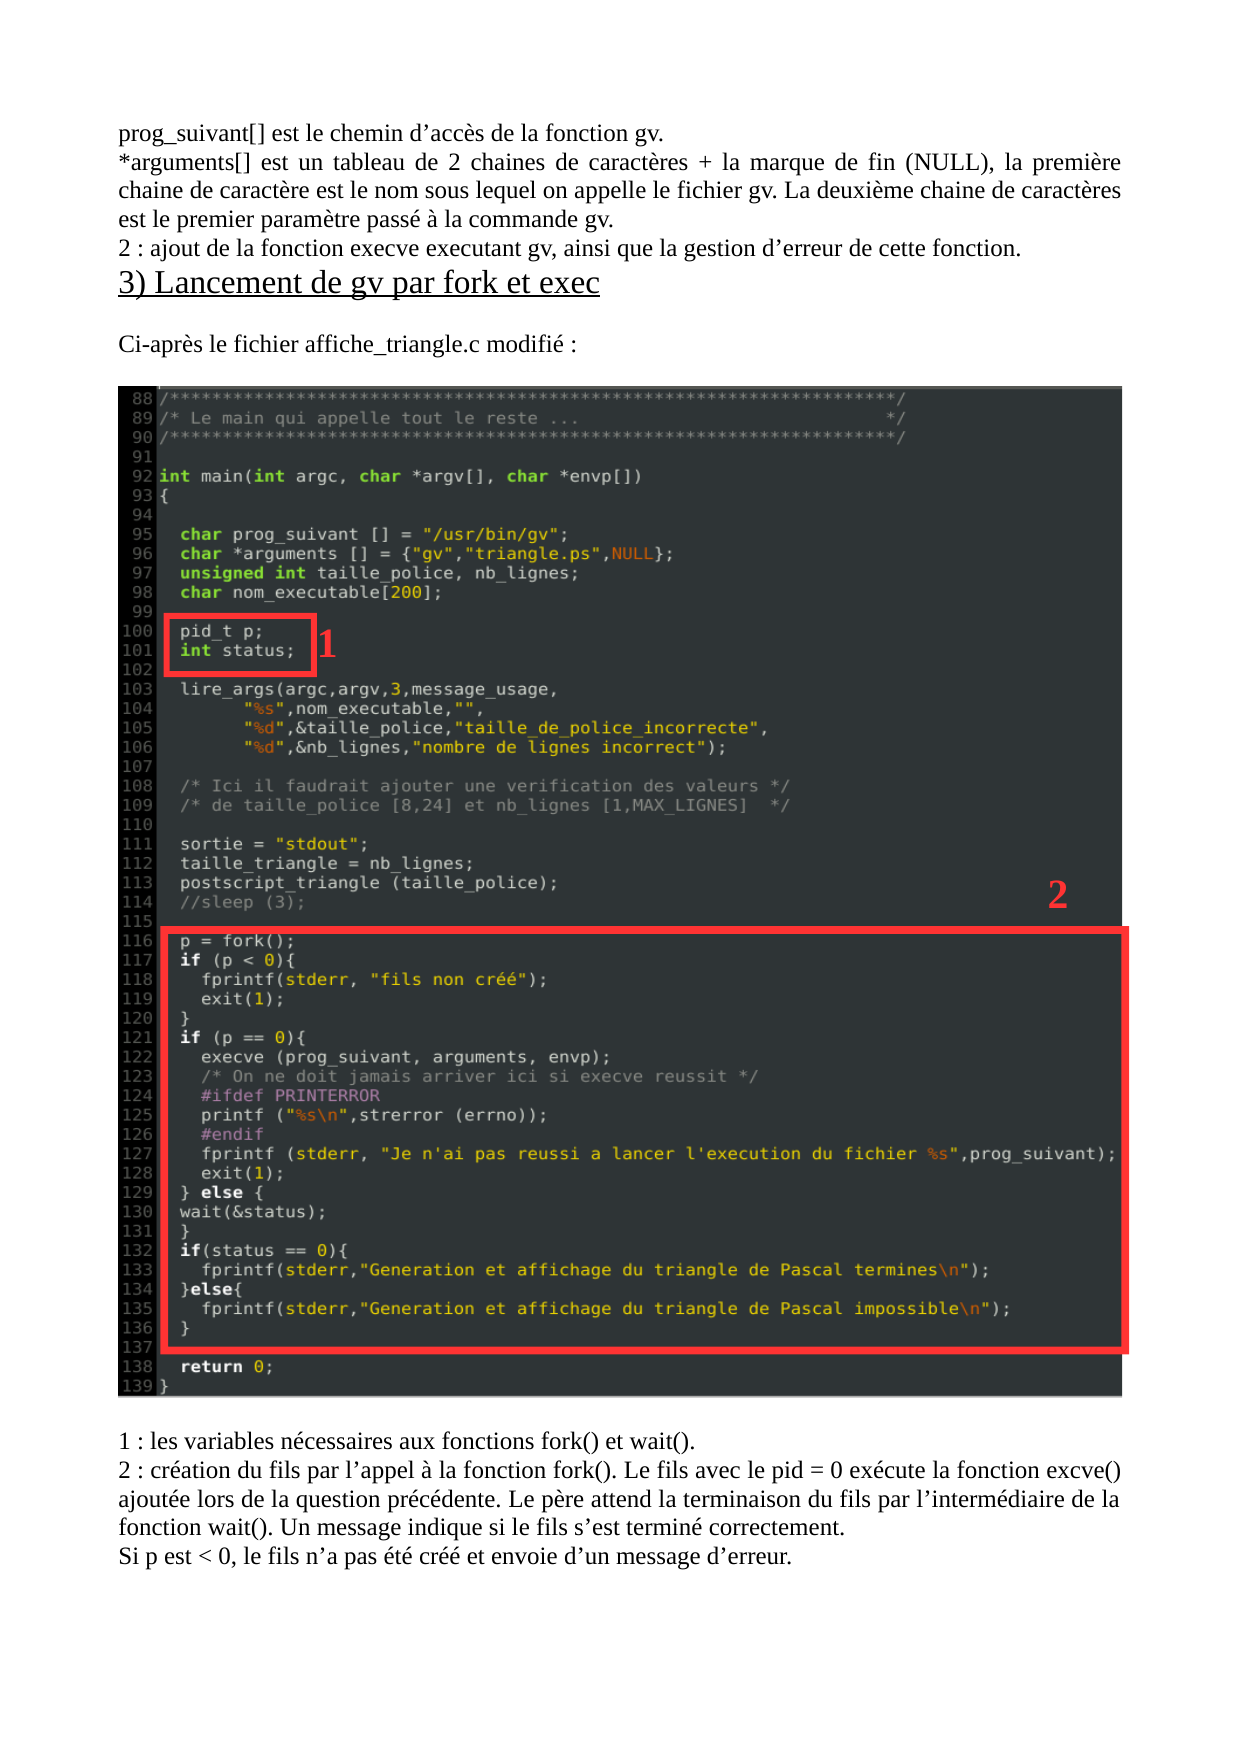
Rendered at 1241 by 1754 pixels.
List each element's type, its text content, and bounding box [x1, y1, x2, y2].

text Si p est < 0, le fils n’a pas été créé et envoie d’un message d’erreur. [118, 1541, 1122, 1570]
text prog_suivant[] est le chemin d’accès de la fonction gv. [118, 118, 1122, 147]
picture [169, 934, 1121, 1346]
text 3) Lancement de gv par fork et exec [118, 262, 1122, 300]
picture [118, 386, 1123, 1398]
text *arguments[] est un tableau de 2 chaines de caractères + la marque de fin (NULL), la première chaine de caractère est le nom sous lequel on appelle le fichier gv. La deuxième chaine de caractères est le premier paramètre passé à la commande gv. [118, 147, 1122, 233]
text 2 : création du fils par l’appel à la fonction fork(). Le fils avec le pid = 0 exécute la fonction excve() ajoutée lors de la question précédente. Le père attend la terminaison du fils par l’intermédiaire de la fonction wait(). Un message indique si le fils s’est terminé correctement. [118, 1455, 1122, 1541]
text 2 : ajout de la fonction execve executant gv, ainsi que la gestion d’erreur de cette fonction. [118, 233, 1122, 262]
text 1 : les variables nécessaires aux fonctions fork() et wait(). [118, 1426, 1122, 1455]
text Ci-après le fichier affiche_triangle.c modifié : [118, 329, 1122, 358]
